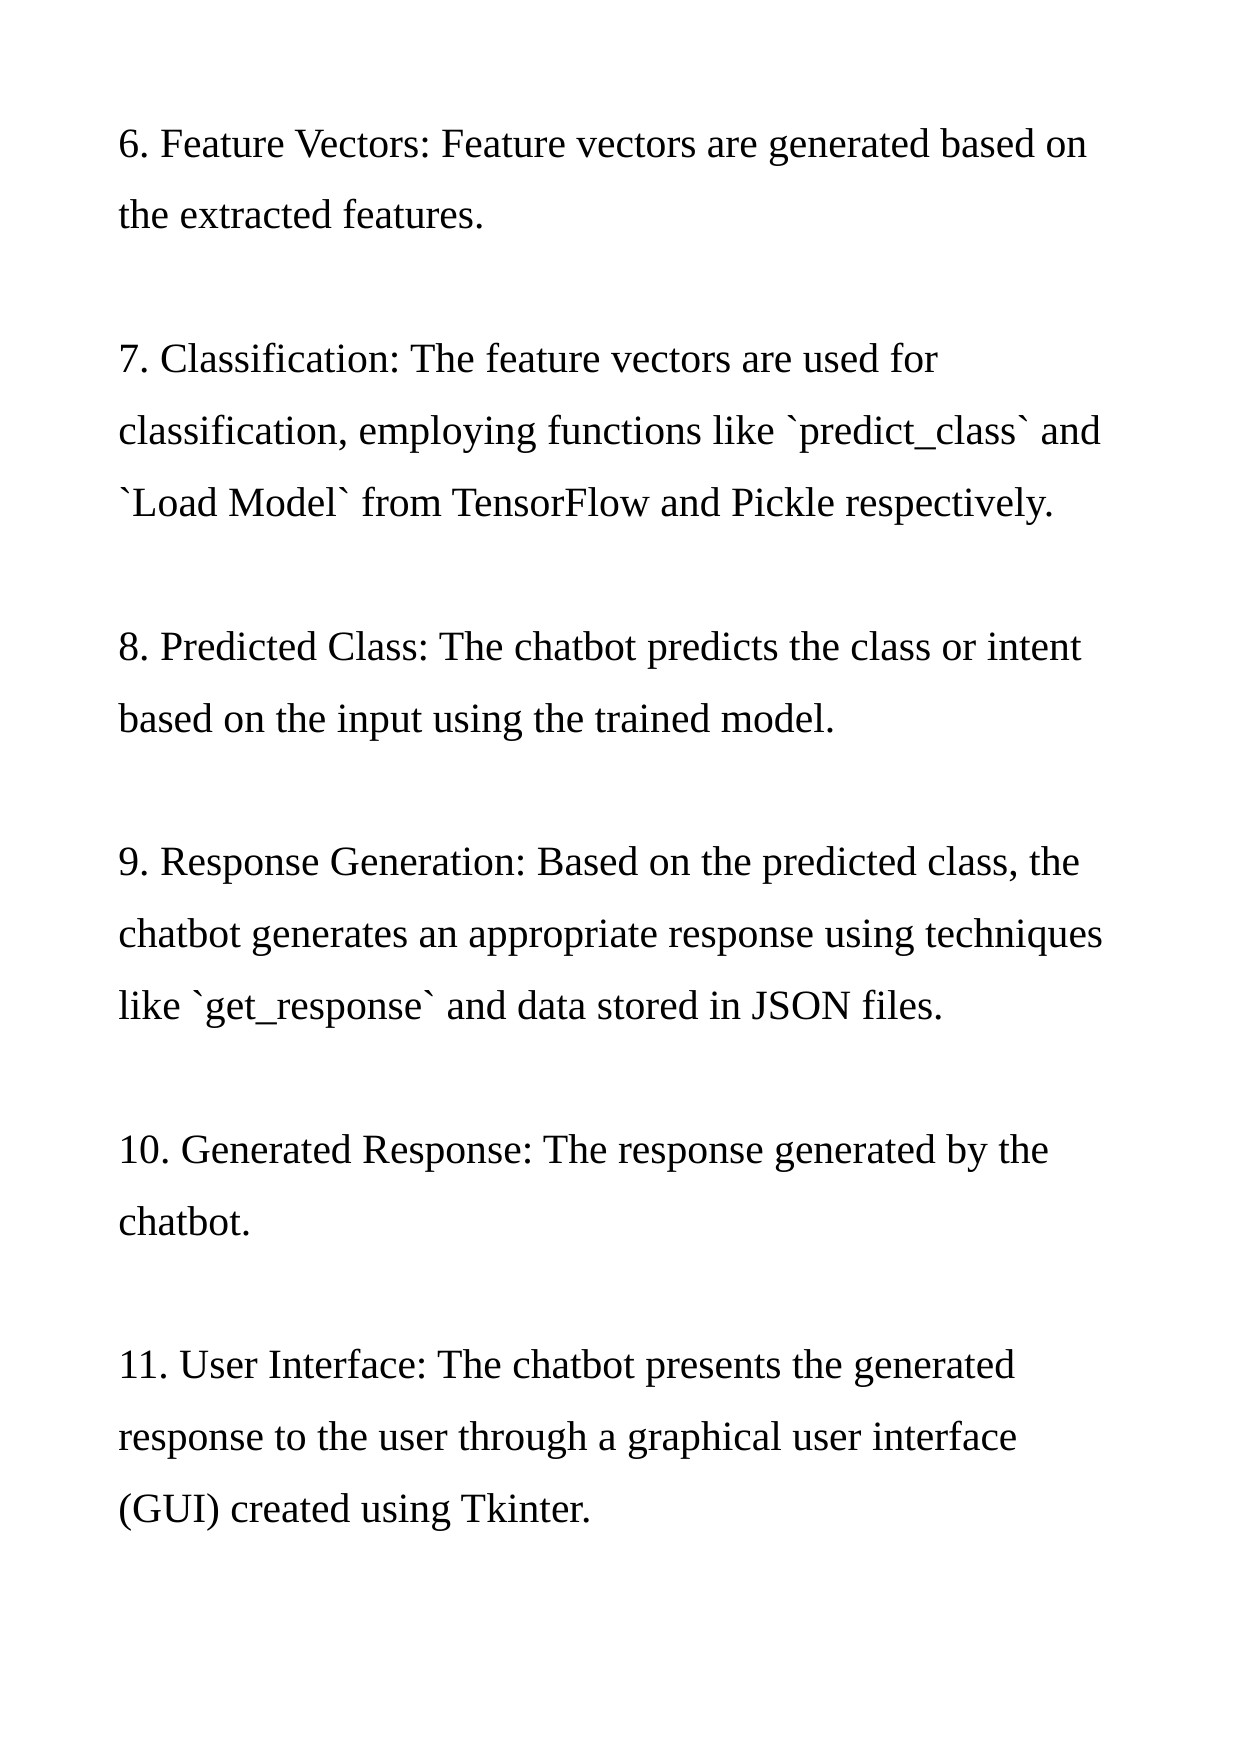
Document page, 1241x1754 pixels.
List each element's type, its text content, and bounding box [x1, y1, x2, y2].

text 7. Classification: The feature vectors are used for classification, employing functions like `predict_class` and `Load Model` from TensorFlow and Pickle respectively. [118, 334, 1122, 525]
text 8. Predicted Class: The chatbot predicts the class or intent based on the input using the trained model. [118, 621, 1122, 741]
text 6. Feature Vectors: Feature vectors are generated based on the extracted features. [118, 118, 1122, 238]
text 10. Generated Response: The response generated by the chatbot. [118, 1124, 1122, 1244]
text 11. User Interface: The chatbot presents the generated response to the user through a graphical user interface (GUI) created using Tkinter. [118, 1340, 1122, 1532]
text 9. Response Generation: Based on the predicted class, the chatbot generates an appropriate response using techniques like `get_response` and data stored in JSON files. [118, 837, 1122, 1028]
